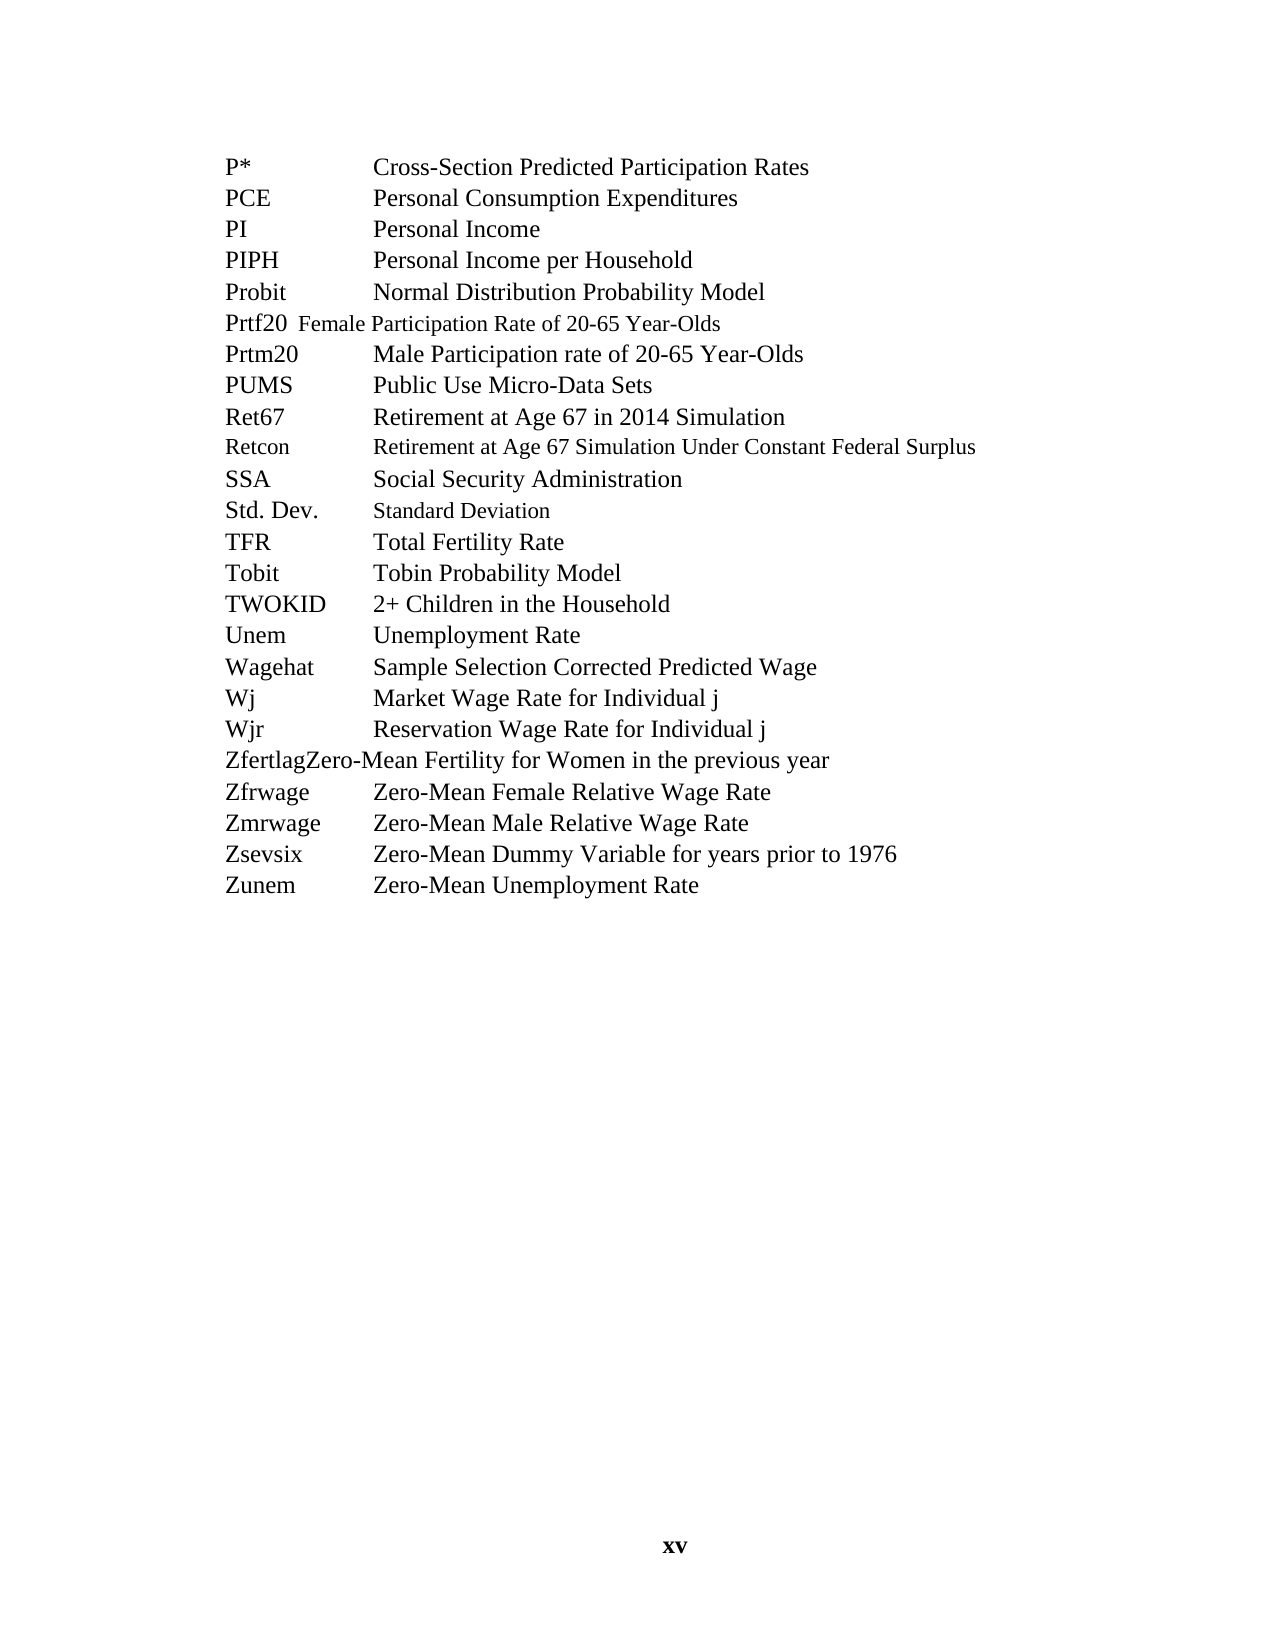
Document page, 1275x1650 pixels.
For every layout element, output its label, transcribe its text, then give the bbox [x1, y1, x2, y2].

text Wj Market Wage Rate for Individual j [225, 683, 1125, 712]
text PIPH Personal Income per Household [225, 245, 1125, 274]
text Unem Unemployment Rate [225, 620, 1125, 649]
text Zsevsix Zero-Mean Dummy Variable for years prior to 1976 [225, 839, 1125, 868]
text Probit Normal Distribution Probability Model [225, 277, 1125, 305]
text TFR Total Fertility Rate [225, 527, 1125, 555]
text Retcon Retirement at Age 67 Simulation Under Constant Federal Surplus [225, 433, 1125, 459]
text Wjr Reservation Wage Rate for Individual j [225, 714, 1125, 743]
text PCE Personal Consumption Expenditures [225, 183, 1125, 212]
text Zunem Zero-Mean Unemployment Rate [225, 870, 1125, 899]
text TWOKID 2+ Children in the Household [225, 589, 1125, 618]
text Prtm20 Male Participation rate of 20-65 Year-Olds [225, 339, 1125, 368]
text Zfrwage Zero-Mean Female Relative Wage Rate [225, 777, 1125, 805]
text Tobit Tobin Probability Model [225, 558, 1125, 587]
text Ret67 Retirement at Age 67 in 2014 Simulation [225, 402, 1125, 430]
text Prtf20 Female Participation Rate of 20-65 Year-Olds [225, 308, 1125, 337]
text xv [662, 1530, 1125, 1558]
text P* Cross-Section Predicted Participation Rates [225, 152, 1125, 180]
text Wagehat Sample Selection Corrected Predicted Wage [225, 652, 1125, 680]
text PI Personal Income [225, 214, 1125, 243]
text PUMS Public Use Micro-Data Sets [225, 370, 1125, 399]
text ZfertlagZero-Mean Fertility for Women in the previous year [225, 745, 1125, 774]
text Std. Dev. Standard Deviation [225, 495, 1125, 524]
text SSA Social Security Administration [225, 464, 1125, 493]
text Zmrwage Zero-Mean Male Relative Wage Rate [225, 808, 1125, 837]
